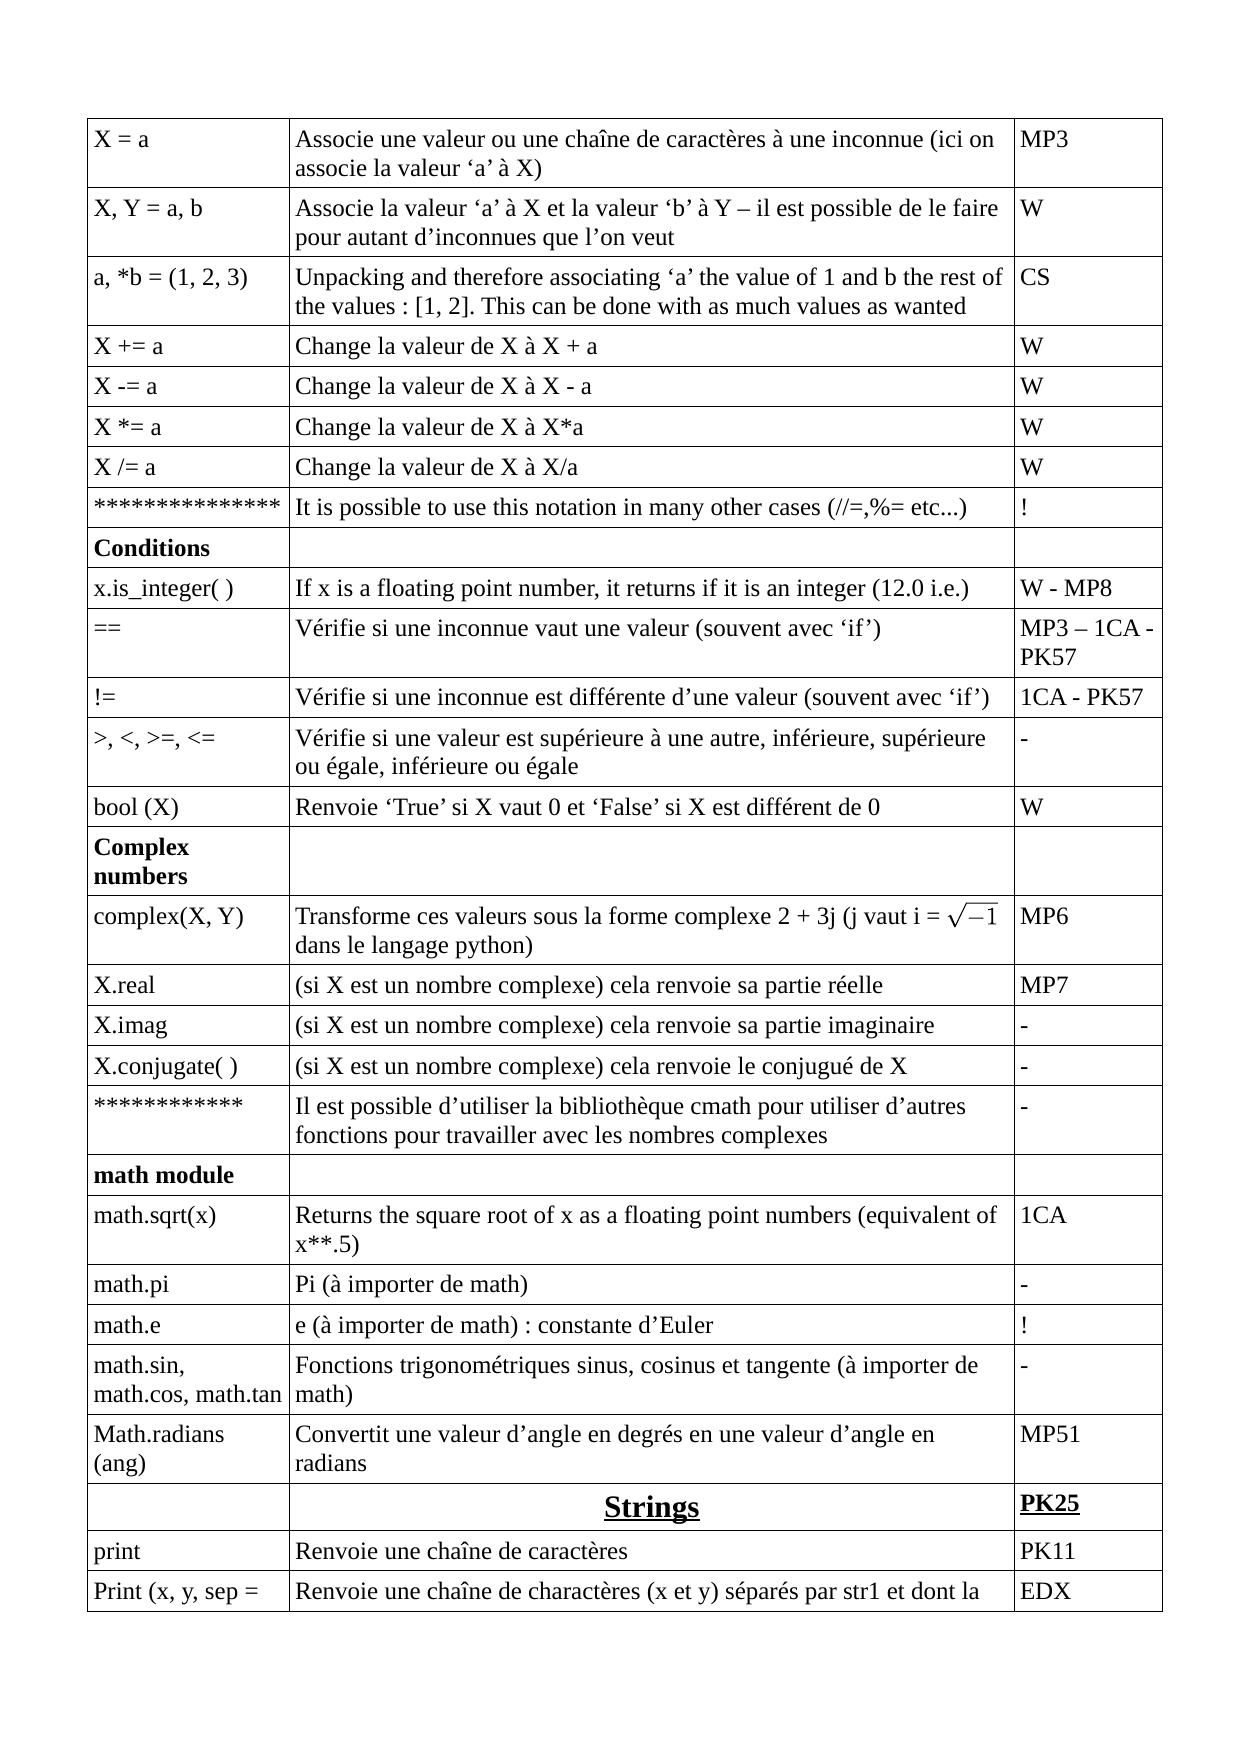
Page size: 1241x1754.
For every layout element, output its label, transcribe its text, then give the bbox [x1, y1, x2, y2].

table_cell bool (X) [88, 787, 289, 826]
table_cell - [1015, 1086, 1162, 1154]
table_cell Convertit une valeur d’angle en degrés en une valeur d’angle en radians [290, 1415, 1014, 1482]
table_cell Returns the square root of x as a floating point numbers (equivalent of x**.5) [290, 1196, 1014, 1264]
table_cell a, *b = (1, 2, 3) [88, 257, 289, 325]
table_cell W [1015, 407, 1162, 446]
table_cell [1015, 827, 1162, 895]
table_cell Strings [290, 1484, 1014, 1530]
table_cell complex(X, Y) [88, 896, 289, 964]
table_cell - [1015, 1345, 1162, 1413]
table_cell Transforme ces valeurs sous la forme complexe 2 + 3j (j vaut i = dans le langage python) [290, 896, 1014, 964]
table_cell math.pi [88, 1265, 289, 1304]
table_cell (si X est un nombre complexe) cela renvoie le conjugué de X [290, 1046, 1014, 1085]
table_cell [88, 1484, 289, 1530]
table_cell X.real [88, 965, 289, 1005]
table_cell print [88, 1531, 289, 1570]
table_cell MP6 [1015, 896, 1162, 964]
table_cell *************** [88, 488, 289, 527]
table_cell e (à importer de math) : constante d’Euler [290, 1305, 1014, 1344]
table_cell Change la valeur de X à X*a [290, 407, 1014, 446]
table_cell math.sqrt(x) [88, 1196, 289, 1264]
table_cell X /= a [88, 447, 289, 487]
table_cell CS [1015, 257, 1162, 325]
table_cell ************ [88, 1086, 289, 1154]
table_cell Change la valeur de X à X - a [290, 367, 1014, 406]
table_cell X += a [88, 326, 289, 366]
table_cell X.imag [88, 1006, 289, 1045]
table_cell Associe la valeur ‘a’ à X et la valeur ‘b’ à Y – il est possible de le faire pour autant d’inconnues que l’on veut [290, 188, 1014, 256]
table_cell - [1015, 1046, 1162, 1085]
table_cell X.conjugate( ) [88, 1046, 289, 1085]
table_cell Renvoie une chaîne de caractères [290, 1531, 1014, 1570]
table_cell Conditions [88, 528, 289, 567]
table_cell Vérifie si une inconnue vaut une valeur (souvent avec ‘if’) [290, 609, 1014, 677]
table_cell (si X est un nombre complexe) cela renvoie sa partie imaginaire [290, 1006, 1014, 1045]
table_cell Vérifie si une valeur est supérieure à une autre, inférieure, supérieure ou égale, inférieure ou égale [290, 718, 1014, 786]
table_cell [1015, 528, 1162, 567]
table_cell Associe une valeur ou une chaîne de caractères à une inconnue (ici on associe la valeur ‘a’ à X) [290, 119, 1014, 187]
table_cell W [1015, 787, 1162, 826]
table_cell - [1015, 718, 1162, 786]
table_cell MP3 [1015, 119, 1162, 187]
table_cell MP7 [1015, 965, 1162, 1005]
table_cell Change la valeur de X à X/a [290, 447, 1014, 487]
table_cell [290, 528, 1014, 567]
table_cell x.is_integer( ) [88, 568, 289, 607]
table_cell Math.radians (ang) [88, 1415, 289, 1482]
table_cell W [1015, 188, 1162, 256]
table_cell 1CA [1015, 1196, 1162, 1264]
table_cell Vérifie si une inconnue est différente d’une valeur (souvent avec ‘if’) [290, 678, 1014, 717]
table_cell math module [88, 1155, 289, 1195]
table_cell Renvoie ‘True’ si X vaut 0 et ‘False’ si X est différent de 0 [290, 787, 1014, 826]
table_cell Change la valeur de X à X + a [290, 326, 1014, 366]
table_cell 1CA - PK57 [1015, 678, 1162, 717]
table_cell ! [1015, 1305, 1162, 1344]
table_cell != [88, 678, 289, 717]
table_cell W - MP8 [1015, 568, 1162, 607]
table_cell EDX [1015, 1571, 1162, 1611]
table_cell X, Y = a, b [88, 188, 289, 256]
table_cell MP51 [1015, 1415, 1162, 1482]
table_cell - [1015, 1265, 1162, 1304]
table_cell W [1015, 326, 1162, 366]
table_cell [1015, 1155, 1162, 1195]
table_cell >, <, >=, <= [88, 718, 289, 786]
table_cell If x is a floating point number, it returns if it is an integer (12.0 i.e.) [290, 568, 1014, 607]
table_cell W [1015, 367, 1162, 406]
table_cell [290, 827, 1014, 895]
table_cell Il est possible d’utiliser la bibliothèque cmath pour utiliser d’autres fonctions pour travailler avec les nombres complexes [290, 1086, 1014, 1154]
table_cell ! [1015, 488, 1162, 527]
table_cell Renvoie une chaîne de charactères (x et y) séparés par str1 et dont la [290, 1571, 1014, 1611]
table_cell == [88, 609, 289, 677]
table_cell PK11 [1015, 1531, 1162, 1570]
table_cell Complex numbers [88, 827, 289, 895]
table_cell X -= a [88, 367, 289, 406]
table_cell X = a [88, 119, 289, 187]
table_cell PK25 [1015, 1484, 1162, 1530]
table_cell Pi (à importer de math) [290, 1265, 1014, 1304]
table_cell X *= a [88, 407, 289, 446]
table_cell - [1015, 1006, 1162, 1045]
table_cell W [1015, 447, 1162, 487]
table_cell (si X est un nombre complexe) cela renvoie sa partie réelle [290, 965, 1014, 1005]
table_cell Print (x, y, sep = [88, 1571, 289, 1611]
table_cell math.e [88, 1305, 289, 1344]
table_cell Fonctions trigonométriques sinus, cosinus et tangente (à importer de math) [290, 1345, 1014, 1413]
table_cell It is possible to use this notation in many other cases (//=,%= etc...) [290, 488, 1014, 527]
table_cell math.sin, math.cos, math.tan [88, 1345, 289, 1413]
table_cell MP3 – 1CA - PK57 [1015, 609, 1162, 677]
table_cell Unpacking and therefore associating ‘a’ the value of 1 and b the rest of the values : [1, 2]. This can be done with as much values as wanted [290, 257, 1014, 325]
table_cell [290, 1155, 1014, 1195]
